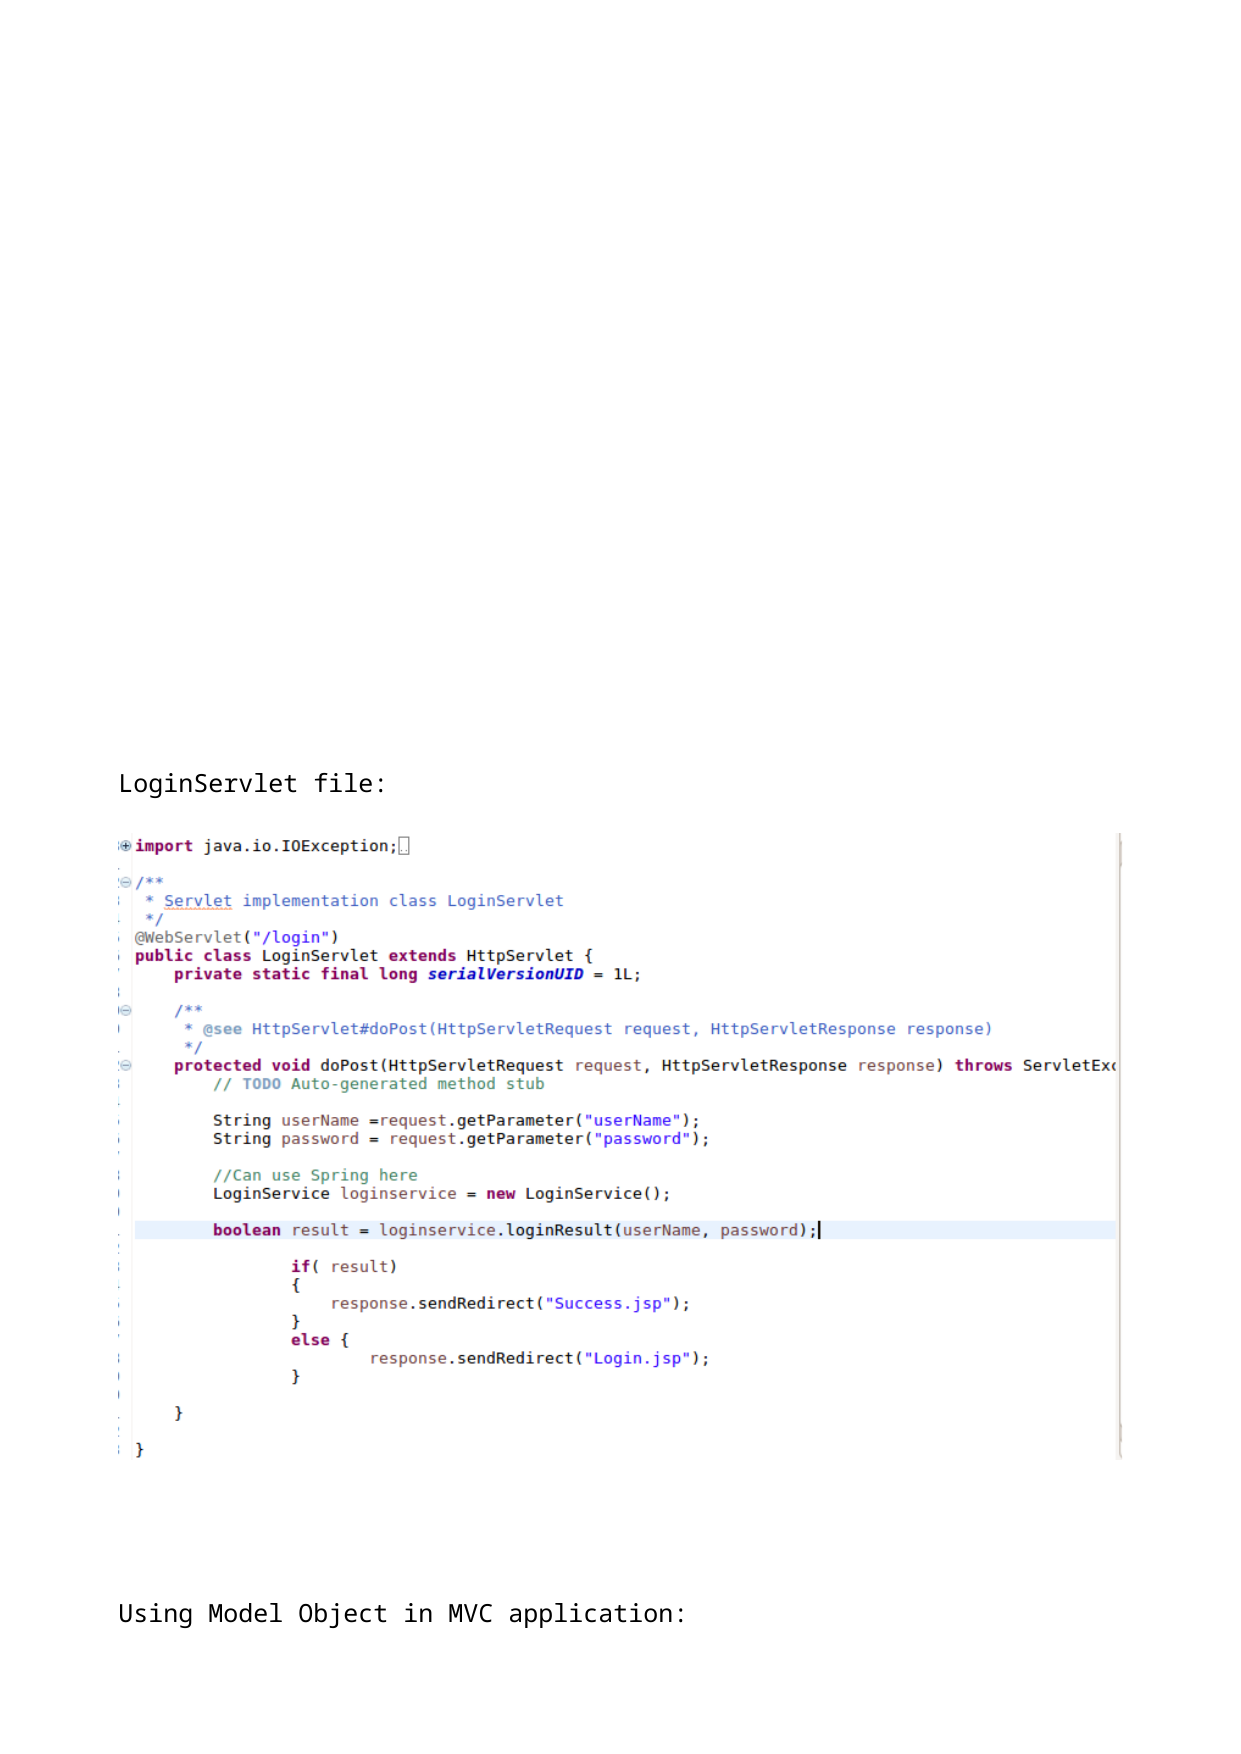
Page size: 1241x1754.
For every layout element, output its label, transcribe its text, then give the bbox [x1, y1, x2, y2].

text Using Model Object in MVC application: [118, 1596, 1122, 1630]
picture [118, 833, 1123, 1460]
text LoginServlet file: [118, 765, 1122, 799]
